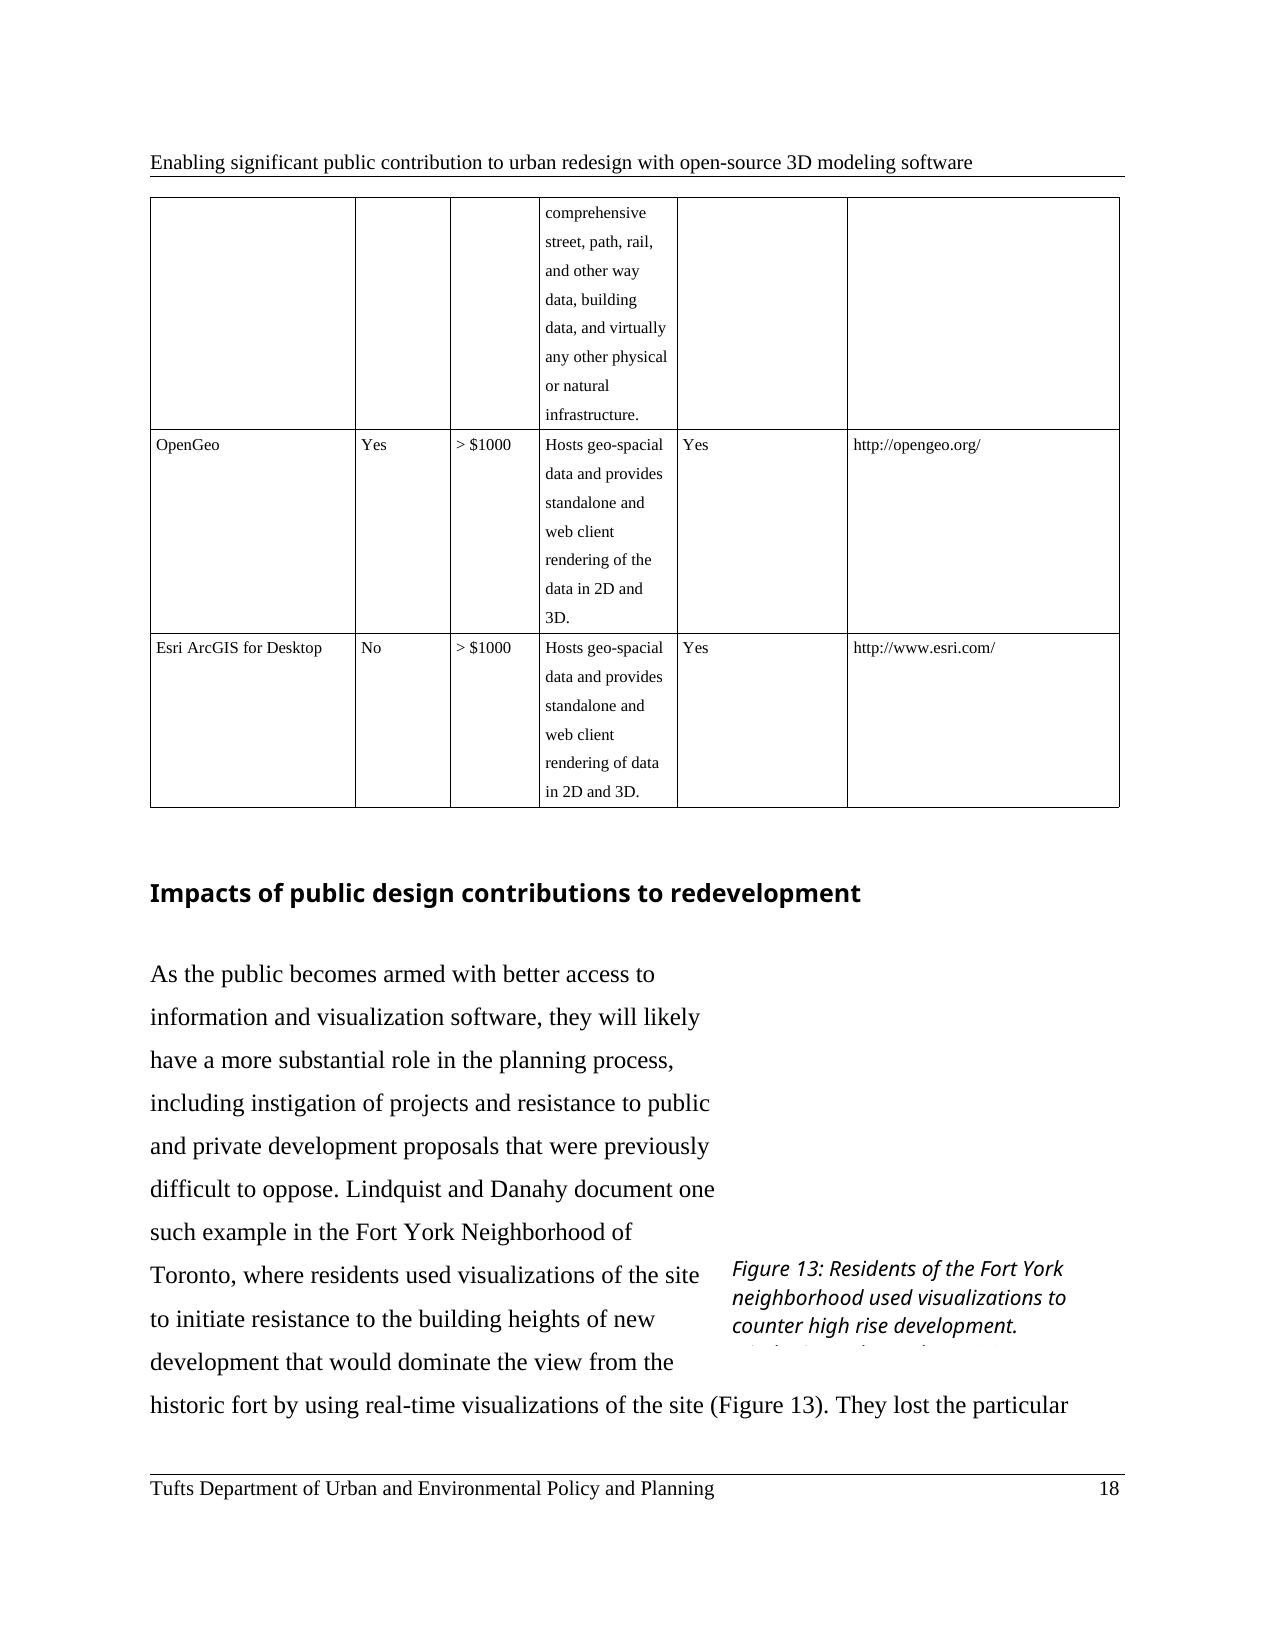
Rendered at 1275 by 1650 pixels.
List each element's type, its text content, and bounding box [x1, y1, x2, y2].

table_cell > $1000 [451, 430, 539, 632]
table_cell > $1000 [451, 634, 539, 807]
table_cell http://www.esri.com/ [848, 634, 1119, 807]
table_cell [151, 198, 355, 429]
table_cell http://opengeo.org/ [848, 430, 1119, 632]
table_cell Esri ArcGIS for Desktop [151, 634, 355, 807]
table_cell OpenGeo [151, 430, 355, 632]
table_cell Hosts geo-spacial data and provides standalone and web client rendering of data in 2D and 3D. [540, 634, 677, 807]
table_cell No [356, 634, 450, 807]
table_cell [678, 198, 847, 429]
table_cell [451, 198, 539, 429]
table_cell Yes [678, 430, 847, 632]
table_cell [356, 198, 450, 429]
table_cell Yes [356, 430, 450, 632]
table_cell [848, 198, 1119, 429]
table_cell comprehensive street, path, rail, and other way data, building data, and virtually any other physical or natural infrastructure. [540, 198, 677, 429]
text Figure 13: Residents of the Fort York neighborhood used visualizations to counter high rise development. (Lindquist and Danahy, 2006) [732, 958, 1099, 1346]
table_cell Hosts geo-spacial data and provides standalone and web client rendering of the data in 2D and 3D. [540, 430, 677, 632]
subtitle Impacts of public design contributions to redevelopment [150, 875, 1125, 909]
text As the public becomes armed with better access to information and visualization software, they will likely have a more substantial role in the planning process, including instigation of projects and resistance to public and private development proposals that were previously difficult to oppose. Lindquist and Danahy document one such example in the Fort York Neighborhood of Toronto, where residents used visualizations of the site to initiate resistance to the building heights of new development that would dominate the view from the historic fort by using real-time visualizations of the site (Figure 13). They lost the particular battle but established a new precedent: [150, 959, 1125, 1419]
table_cell Yes [678, 634, 847, 807]
